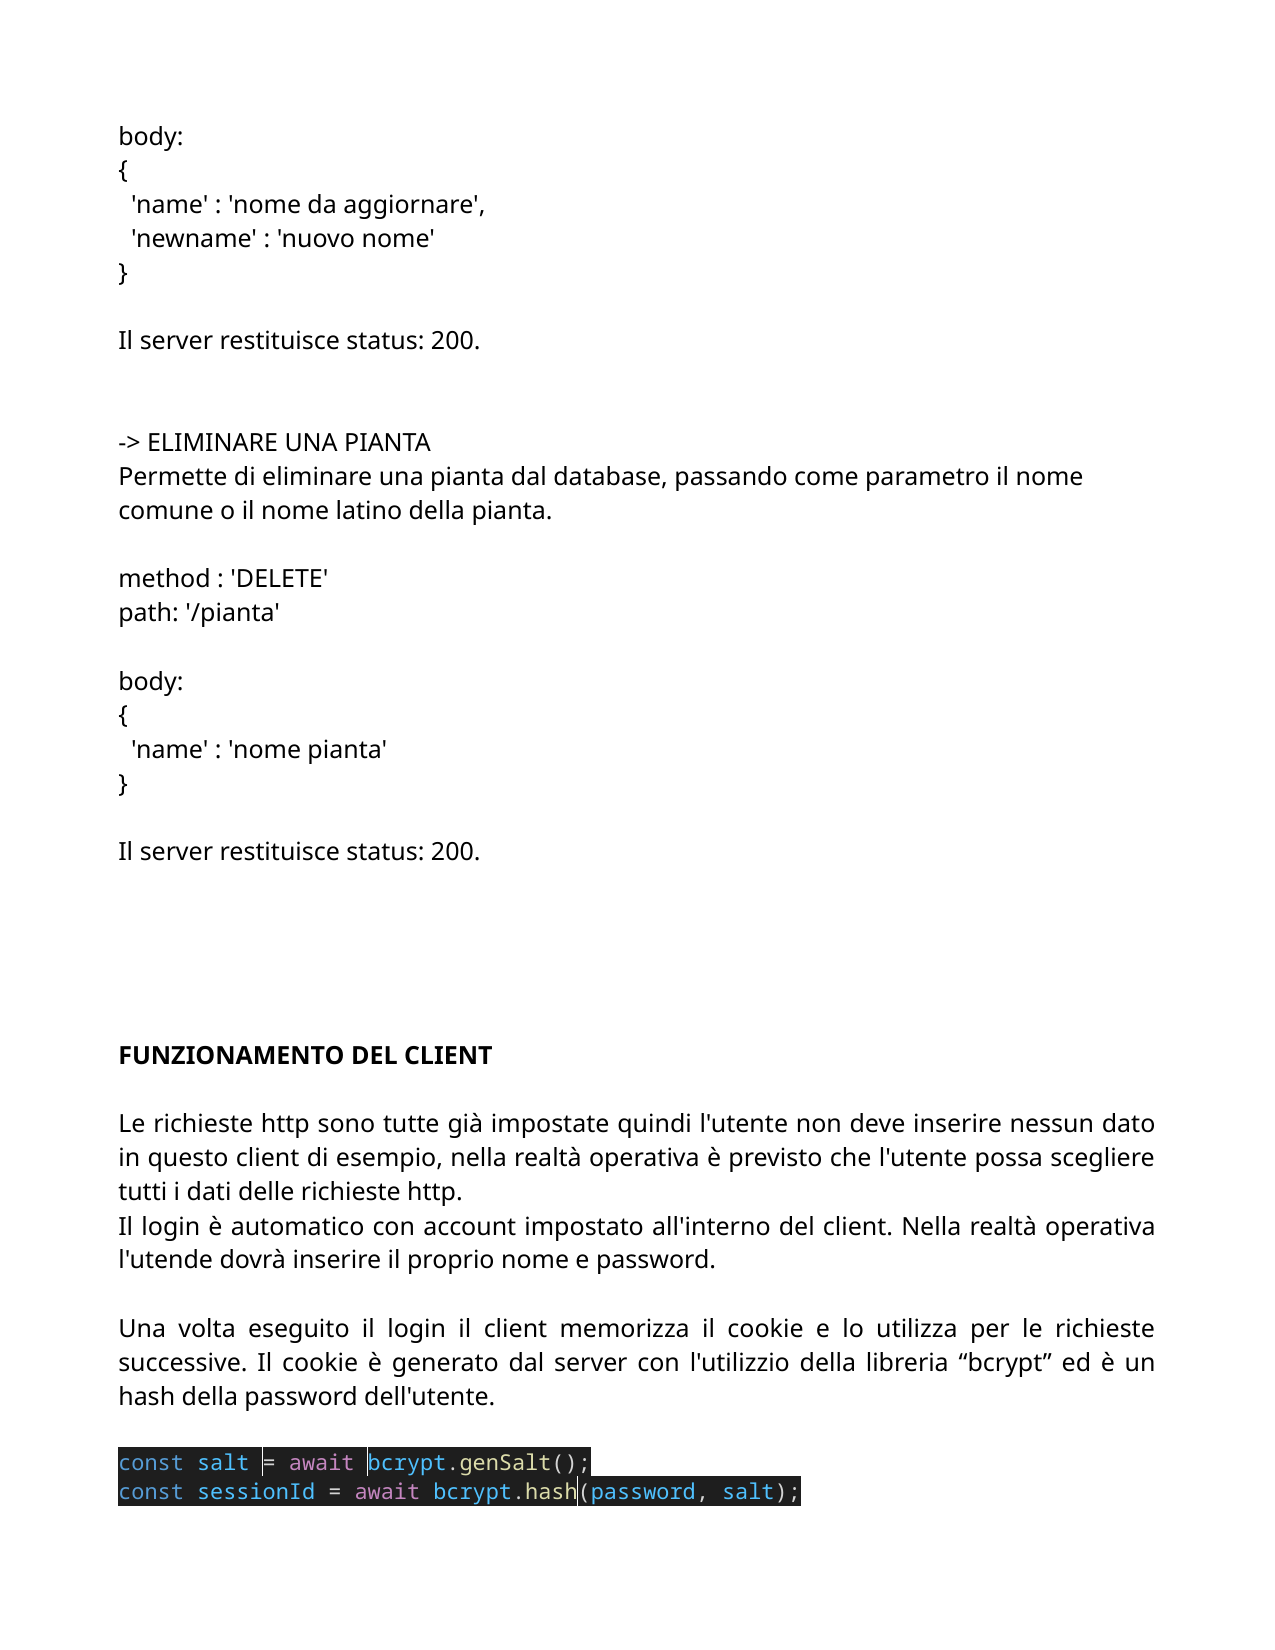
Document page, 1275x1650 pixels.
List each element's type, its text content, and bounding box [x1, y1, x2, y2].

text Il server restituisce status: 200. [118, 322, 1157, 357]
text Permette di eliminare una pianta dal database, passando come parametro il nome comune o il nome latino della pianta. [118, 459, 1157, 527]
text Il login è automatico con account impostato all'interno del client. Nella realtà operativa l'utende dovrà inserire il proprio nome e password. [118, 1208, 1157, 1276]
text body: [118, 663, 1157, 697]
text const salt = await bcrypt.genSalt(); [118, 1447, 1157, 1476]
text } [118, 254, 1157, 288]
text { [118, 152, 1157, 186]
text body: [118, 118, 1157, 152]
text -> ELIMINARE UNA PIANTA [118, 425, 1157, 459]
text { [118, 697, 1157, 731]
text method : 'DELETE' [118, 561, 1157, 595]
text 'name' : 'nome pianta' [118, 731, 1157, 765]
text 'newname' : 'nuovo nome' [118, 220, 1157, 254]
text FUNZIONAMENTO DEL CLIENT [118, 1038, 1157, 1072]
text Il server restituisce status: 200. [118, 833, 1157, 867]
text Le richieste http sono tutte già impostate quindi l'utente non deve inserire nessun dato in questo client di esempio, nella realtà operativa è previsto che l'utente possa scegliere tutti i dati delle richieste http. [118, 1106, 1157, 1208]
text } [118, 765, 1157, 799]
text Una volta eseguito il login il client memorizza il cookie e lo utilizza per le richieste successive. Il cookie è generato dal server con l'utilizzio della libreria “bcrypt” ed è un hash della password dell'utente. [118, 1310, 1157, 1412]
text path: '/pianta' [118, 595, 1157, 629]
text 'name' : 'nome da aggiornare', [118, 186, 1157, 220]
text const sessionId = await bcrypt.hash(password, salt); [118, 1476, 1157, 1506]
